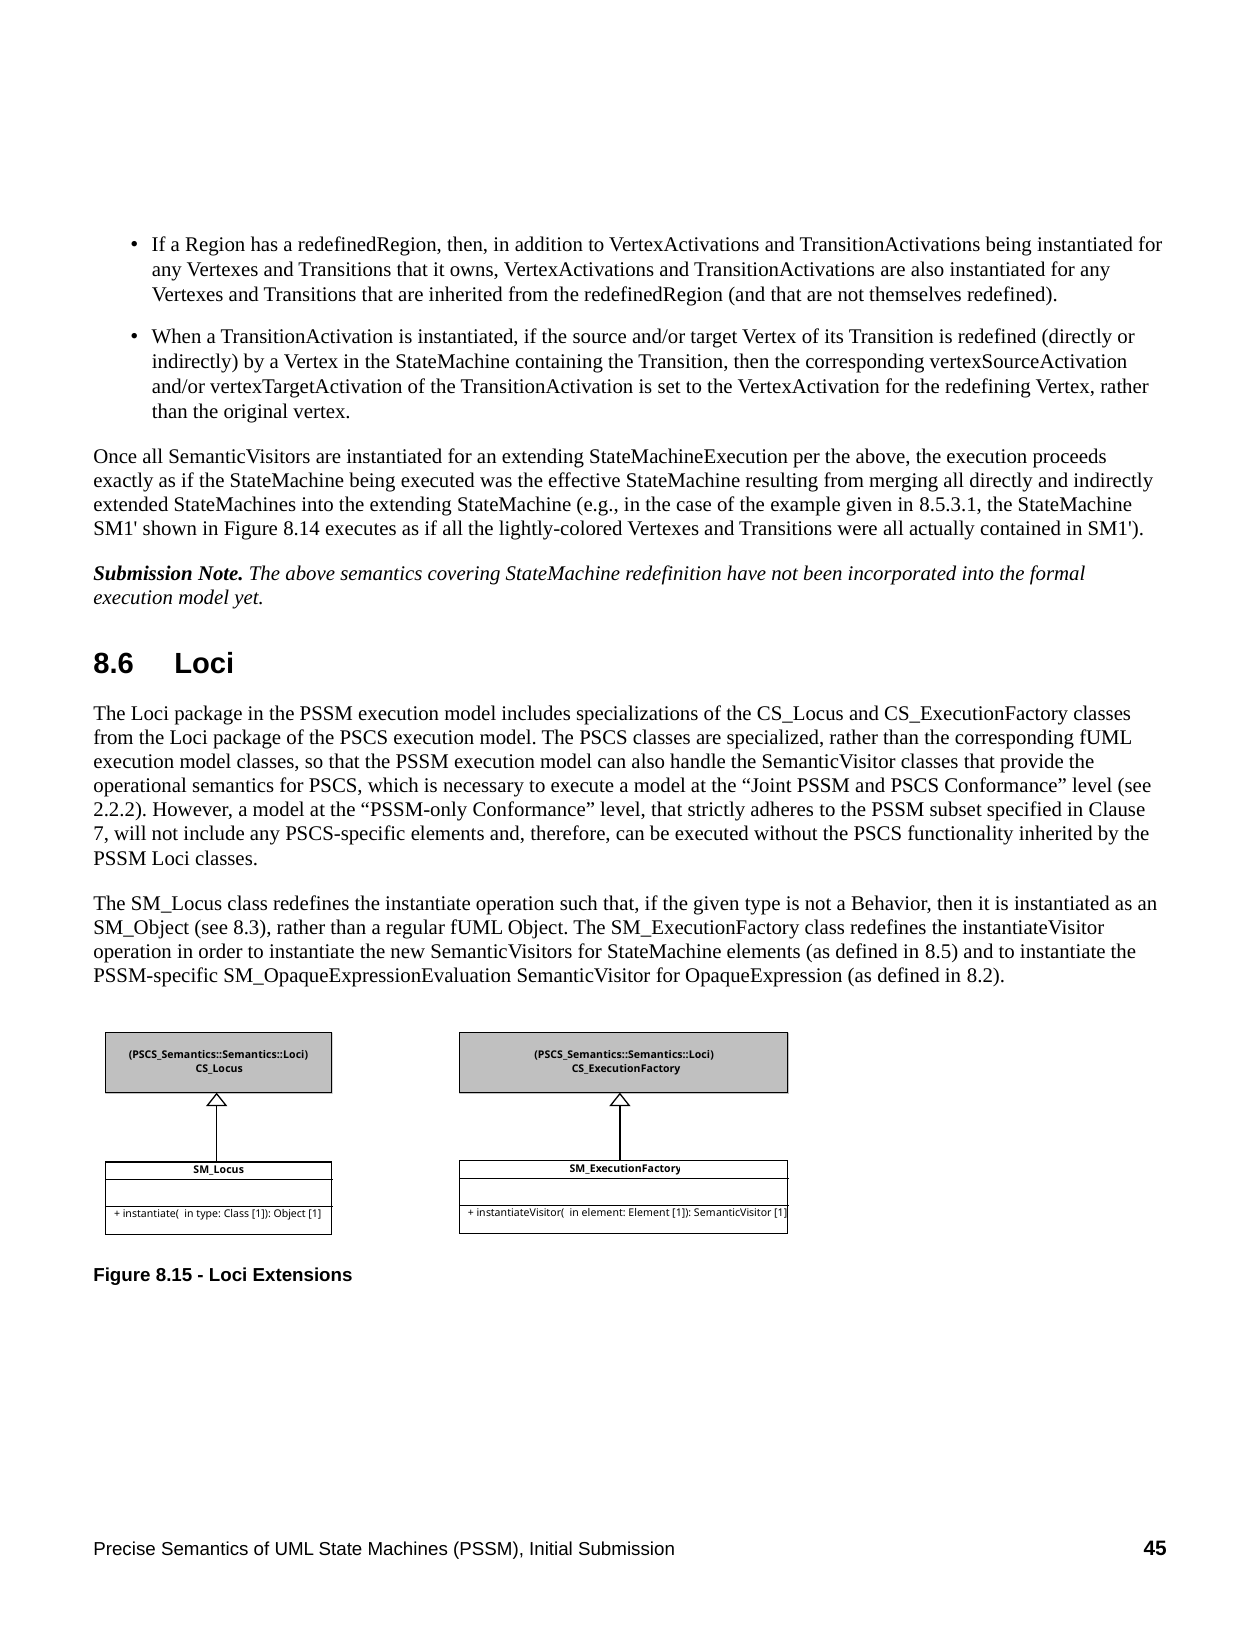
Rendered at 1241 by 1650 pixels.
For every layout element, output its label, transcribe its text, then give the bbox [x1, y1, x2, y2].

subtitle Loci [93, 644, 1164, 680]
text The Loci package in the PSSM execution model includes specializations of the CS_Locus and CS_ExecutionFactory classes from the Loci package of the PSCS execution model. The PSCS classes are specialized, rather than the corresponding fUML execution model classes, so that the PSSM execution model can also handle the SemanticVisitor classes that provide the operational semantics for PSCS, which is necessary to execute a model at the “Joint PSSM and PSCS Conformance” level (see 2.2.2). However, a model at the “PSSM-only Conformance” level, that strictly adheres to the PSSM subset specified in Clause 7, will not include any PSCS-specific elements and, therefore, can be executed without the PSCS functionality inherited by the PSSM Loci classes. [93, 701, 1164, 869]
text Submission Note. The above semantics covering StateMachine redefinition have not been incorporated into the formal execution model yet. [93, 561, 1164, 609]
list When a TransitionActivation is instantiated, if the source and/or target Vertex of its Transition is redefined (directly or indirectly) by a Vertex in the StateMachine containing the Transition, then the corresponding vertexSourceActivation and/or vertexTargetActivation of the TransitionActivation is set to the VertexActivation for the redefining Vertex, rather than the original vertex. [131, 323, 1164, 423]
text Figure 8.15 - Loci Extensions [93, 1264, 903, 1286]
text The SM_Locus class redefines the instantiate operation such that, if the given type is not a Behavior, then it is instantiated as an SM_Object (see 8.3), rather than a regular fUML Object. The SM_ExecutionFactory class redefines the instantiateVisitor operation in order to instantiate the new SemanticVisitors for StateMachine elements (as defined in 8.5) and to instantiate the PSSM-specific SM_OpaqueExpressionEvaluation SemanticVisitor for OpaqueExpression (as defined in 8.2). [93, 891, 1164, 987]
text Once all SemanticVisitors are instantiated for an extending StateMachineExecution per the above, the execution proceeds exactly as if the StateMachine being executed was the effective StateMachine resulting from merging all directly and indirectly extended StateMachines into the extending StateMachine (e.g., in the case of the example given in 8.5.3.1, the StateMachine SM1' shown in Figure 8.14 executes as if all the lightly-colored Vertexes and Transitions were all actually contained in SM1'). [93, 444, 1164, 540]
list If a Region has a redefinedRegion, then, in addition to VertexActivations and TransitionActivations being instantiated for any Vertexes and Transitions that it owns, VertexActivations and TransitionActivations are also instantiated for any Vertexes and Transitions that are inherited from the redefinedRegion (and that are not themselves redefined). [131, 231, 1164, 306]
